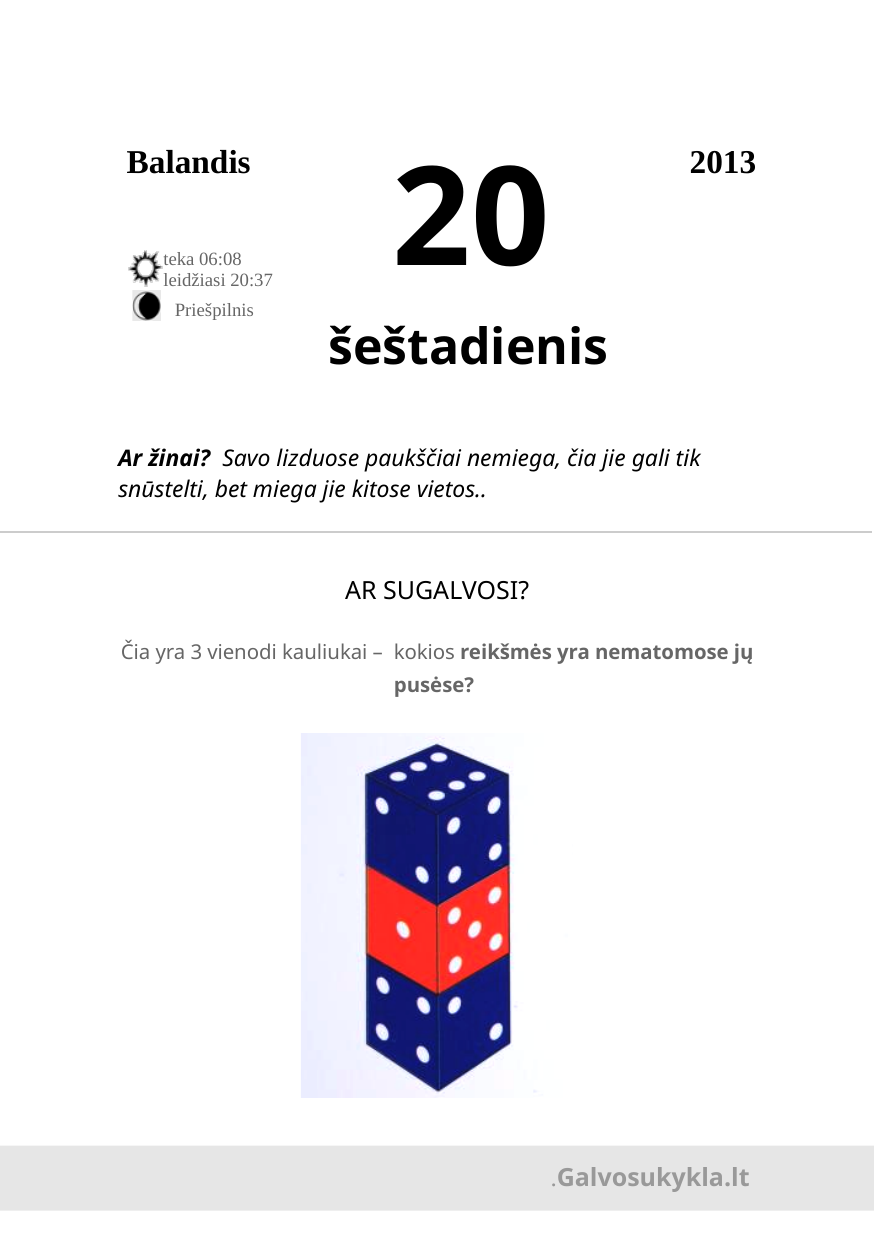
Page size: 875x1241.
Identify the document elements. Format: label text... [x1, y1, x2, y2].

table_header Priešpilnis [118, 288, 298, 379]
table_header 2013 [638, 118, 756, 379]
table_header Balandis teka 06:08 leidžiasi 20:37 [118, 118, 298, 287]
text Čia yra 3 vienodi kauliukai – kokios reikšmės yra nematomose jų pusėse? [118, 638, 756, 700]
text AR SUGALVOSI? [118, 573, 756, 607]
table_header 20 šeštadienis [299, 118, 638, 379]
text Ar žinai? Savo lizduose paukščiai nemiega, čia jie gali tik snūstelti, bet miega jie kitose vietos.. [118, 442, 756, 504]
